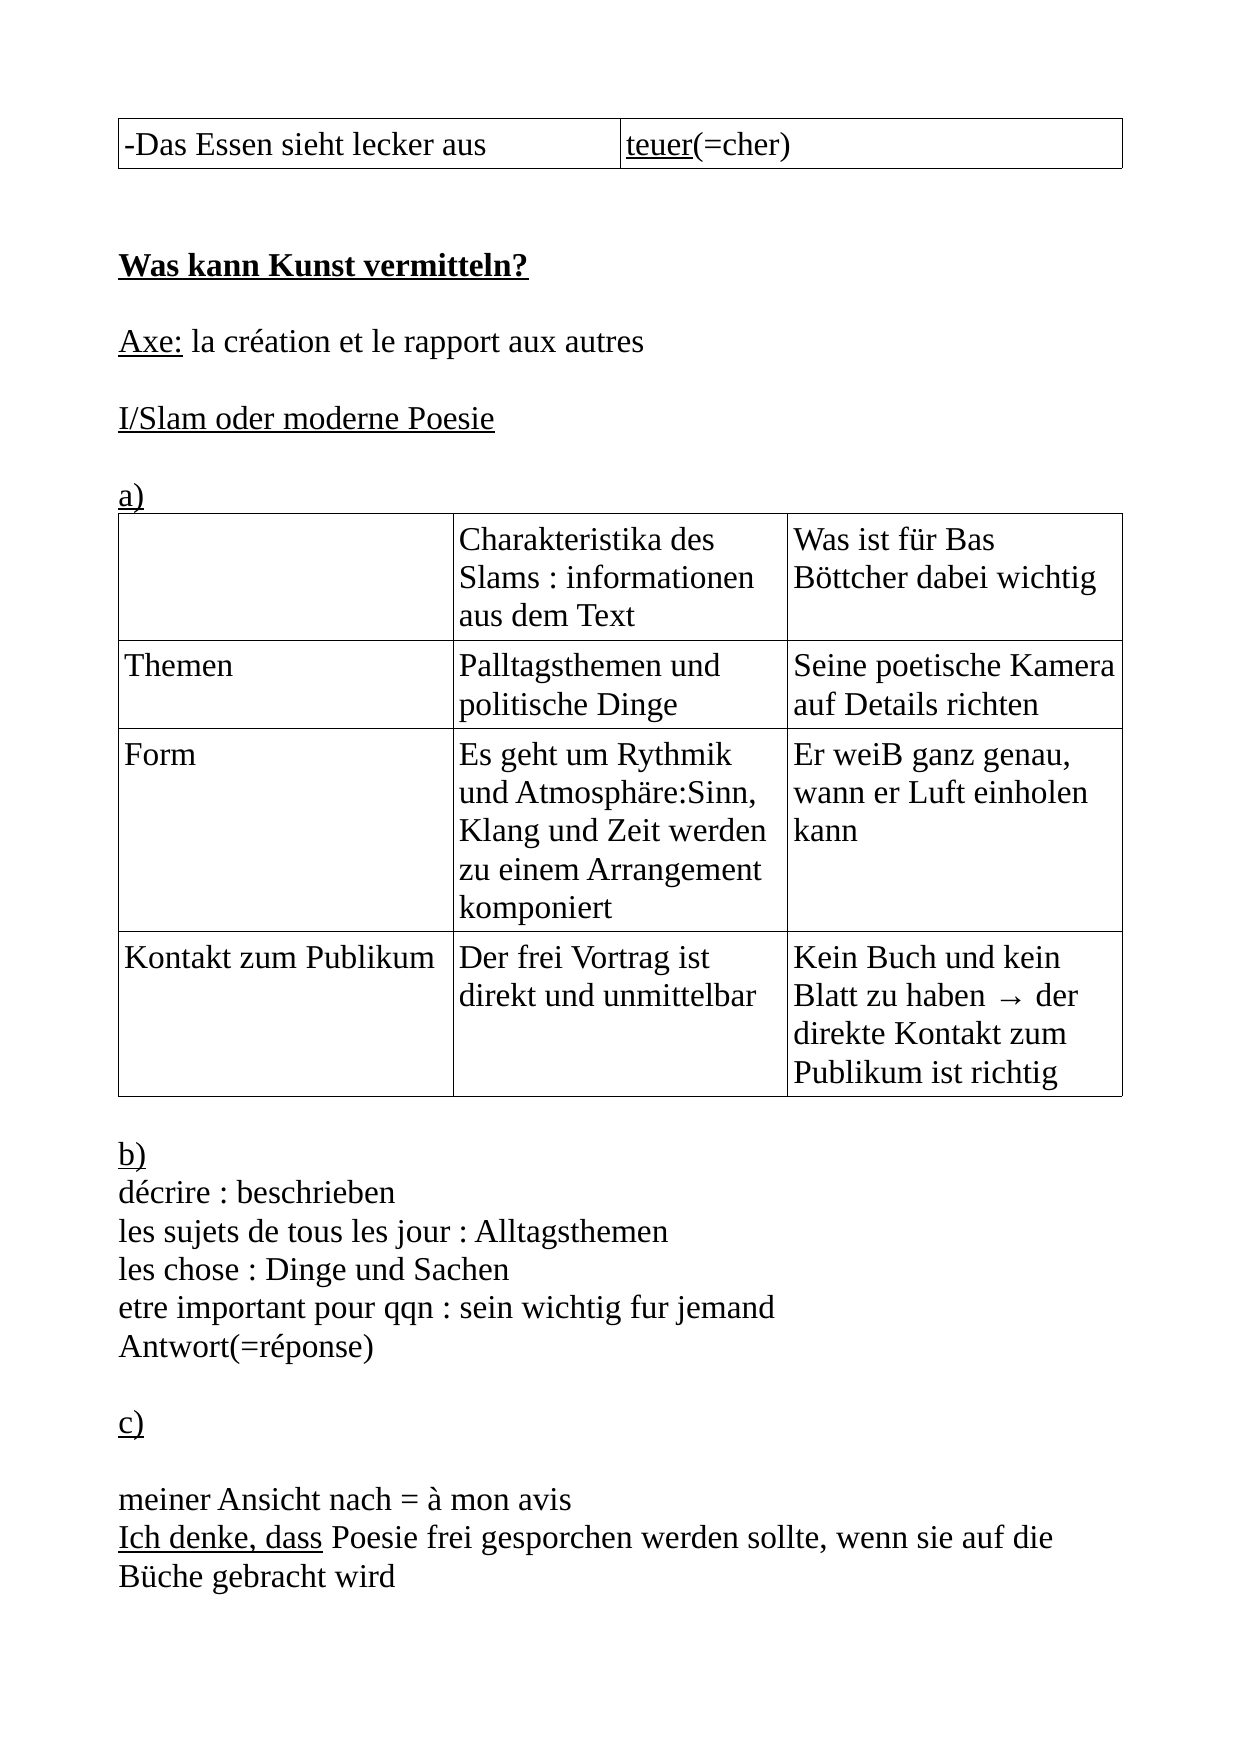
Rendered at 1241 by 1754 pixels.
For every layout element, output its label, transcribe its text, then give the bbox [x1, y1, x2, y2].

table_header Charakteristika des Slams : informationen aus dem Text [454, 514, 787, 640]
text décrire : beschrieben [118, 1173, 1122, 1211]
table_cell -Das Essen sieht lecker aus [119, 119, 620, 168]
table_cell Seine poetische Kamera auf Details richten [788, 641, 1122, 728]
text Ich denke, dass Poesie frei gesporchen werden sollte, wenn sie auf die Büche gebracht wird [118, 1518, 1122, 1594]
table_header [119, 514, 453, 640]
text a) [118, 475, 1122, 513]
table_cell Kein Buch und kein Blatt zu haben → der direkte Kontakt zum Publikum ist richtig [788, 932, 1122, 1096]
table_header Was ist für Bas Böttcher dabei wichtig [788, 514, 1122, 640]
text Antwort(=réponse) [118, 1326, 1122, 1364]
text Axe: la création et le rapport aux autres [118, 321, 1122, 360]
text Was kann Kunst vermitteln? [118, 245, 1122, 283]
text les sujets de tous les jour : Alltagsthemen [118, 1211, 1122, 1249]
table_cell teuer(=cher) [621, 119, 1122, 168]
table_cell Themen [119, 641, 453, 728]
table_cell Kontakt zum Publikum [119, 932, 453, 1096]
table_cell Form [119, 729, 453, 931]
text meiner Ansicht nach = à mon avis [118, 1479, 1122, 1518]
text I/Slam oder moderne Poesie [118, 398, 1122, 436]
text les chose : Dinge und Sachen [118, 1249, 1122, 1288]
text etre important pour qqn : sein wichtig fur jemand [118, 1288, 1122, 1326]
table_cell Palltagsthemen und politische Dinge [454, 641, 787, 728]
table_cell Der frei Vortrag ist direkt und unmittelbar [454, 932, 787, 1096]
text b) [118, 1134, 1122, 1173]
table_cell Er weiB ganz genau, wann er Luft einholen kann [788, 729, 1122, 931]
text c) [118, 1403, 1122, 1441]
table_cell Es geht um Rythmik und Atmosphäre:Sinn, Klang und Zeit werden zu einem Arrangement komponiert [454, 729, 787, 931]
